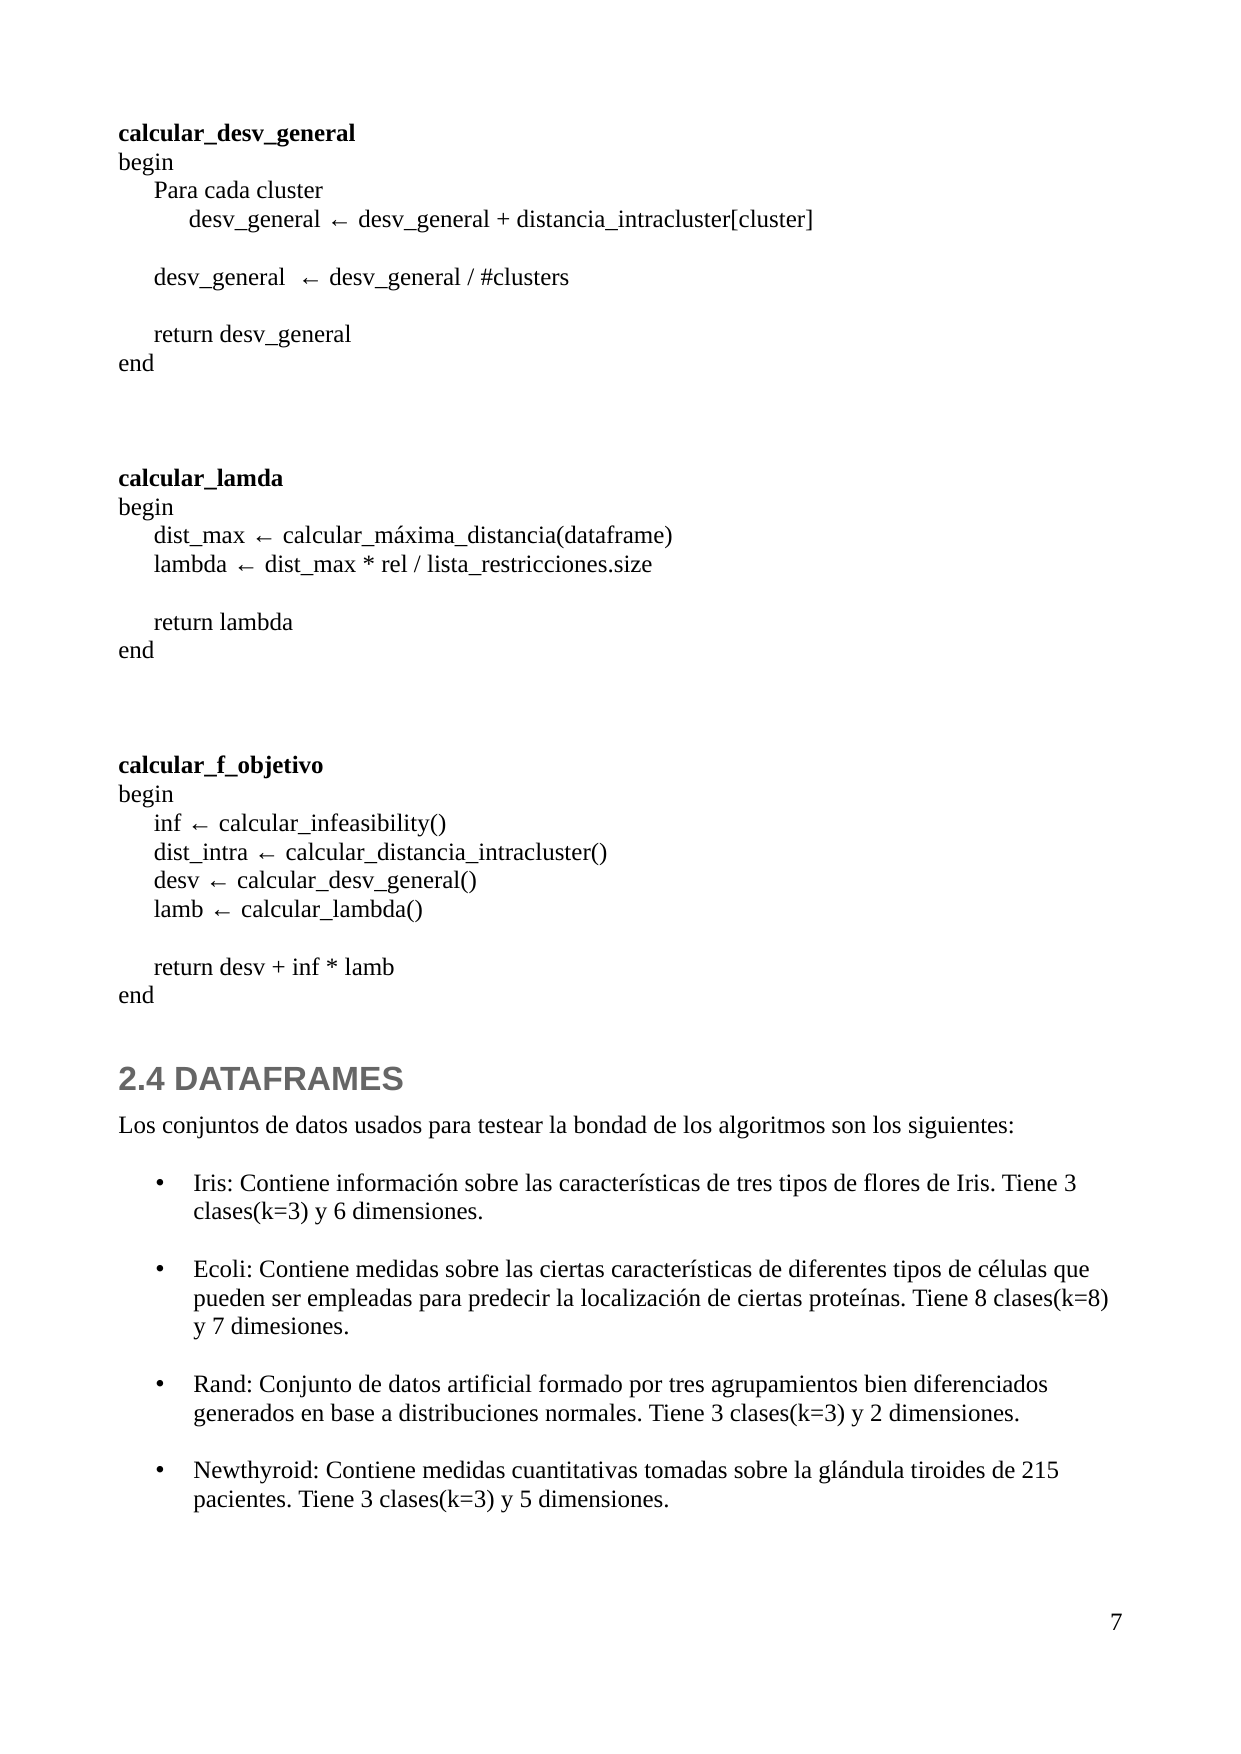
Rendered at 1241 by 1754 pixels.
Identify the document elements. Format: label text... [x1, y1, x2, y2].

text return desv + inf * lamb [118, 952, 1122, 981]
text begin [118, 492, 1122, 521]
text begin [118, 779, 1122, 808]
text desv_general ← desv_general / #clusters [118, 262, 1122, 291]
list Newthyroid: Contiene medidas cuantitativas tomadas sobre la glándula tiroides de 215 pacientes. Tiene 3 clases(k=3) y 5 dimensiones. [156, 1455, 1122, 1513]
list Ecoli: Contiene medidas sobre las ciertas características de diferentes tipos de células que pueden ser empleadas para predecir la localización de ciertas proteínas. Tiene 8 clases(k=8) y 7 dimesiones. [156, 1254, 1122, 1340]
text lamb ← calcular_lambda() [118, 894, 1122, 923]
text end [118, 636, 1122, 664]
text end [118, 981, 1122, 1009]
text end [118, 348, 1122, 377]
subtitle 2.4 DATAFRAMES [118, 1059, 1122, 1098]
text Para cada cluster [118, 176, 1122, 204]
text Los conjuntos de datos usados para testear la bondad de los algoritmos son los siguientes: [118, 1110, 1122, 1139]
list Iris: Contiene información sobre las características de tres tipos de flores de Iris. Tiene 3 clases(k=3) y 6 dimensiones. [156, 1168, 1122, 1225]
text calcular_f_objetivo [118, 751, 1122, 779]
text inf ← calcular_infeasibility() [118, 808, 1122, 837]
text begin [118, 147, 1122, 176]
text desv ← calcular_desv_general() [118, 866, 1122, 894]
text dist_max ← calcular_máxima_distancia(dataframe) [118, 521, 1122, 549]
text dist_intra ← calcular_distancia_intracluster() [118, 837, 1122, 866]
text calcular_lamda [118, 463, 1122, 492]
text lambda ← dist_max * rel / lista_restricciones.size [118, 549, 1122, 578]
text return desv_general [118, 319, 1122, 348]
text desv_general ← desv_general + distancia_intracluster[cluster] [118, 204, 1122, 233]
list Rand: Conjunto de datos artificial formado por tres agrupamientos bien diferenciados generados en base a distribuciones normales. Tiene 3 clases(k=3) y 2 dimensiones. [156, 1369, 1122, 1426]
text return lambda [118, 607, 1122, 636]
text calcular_desv_general [118, 118, 1122, 147]
